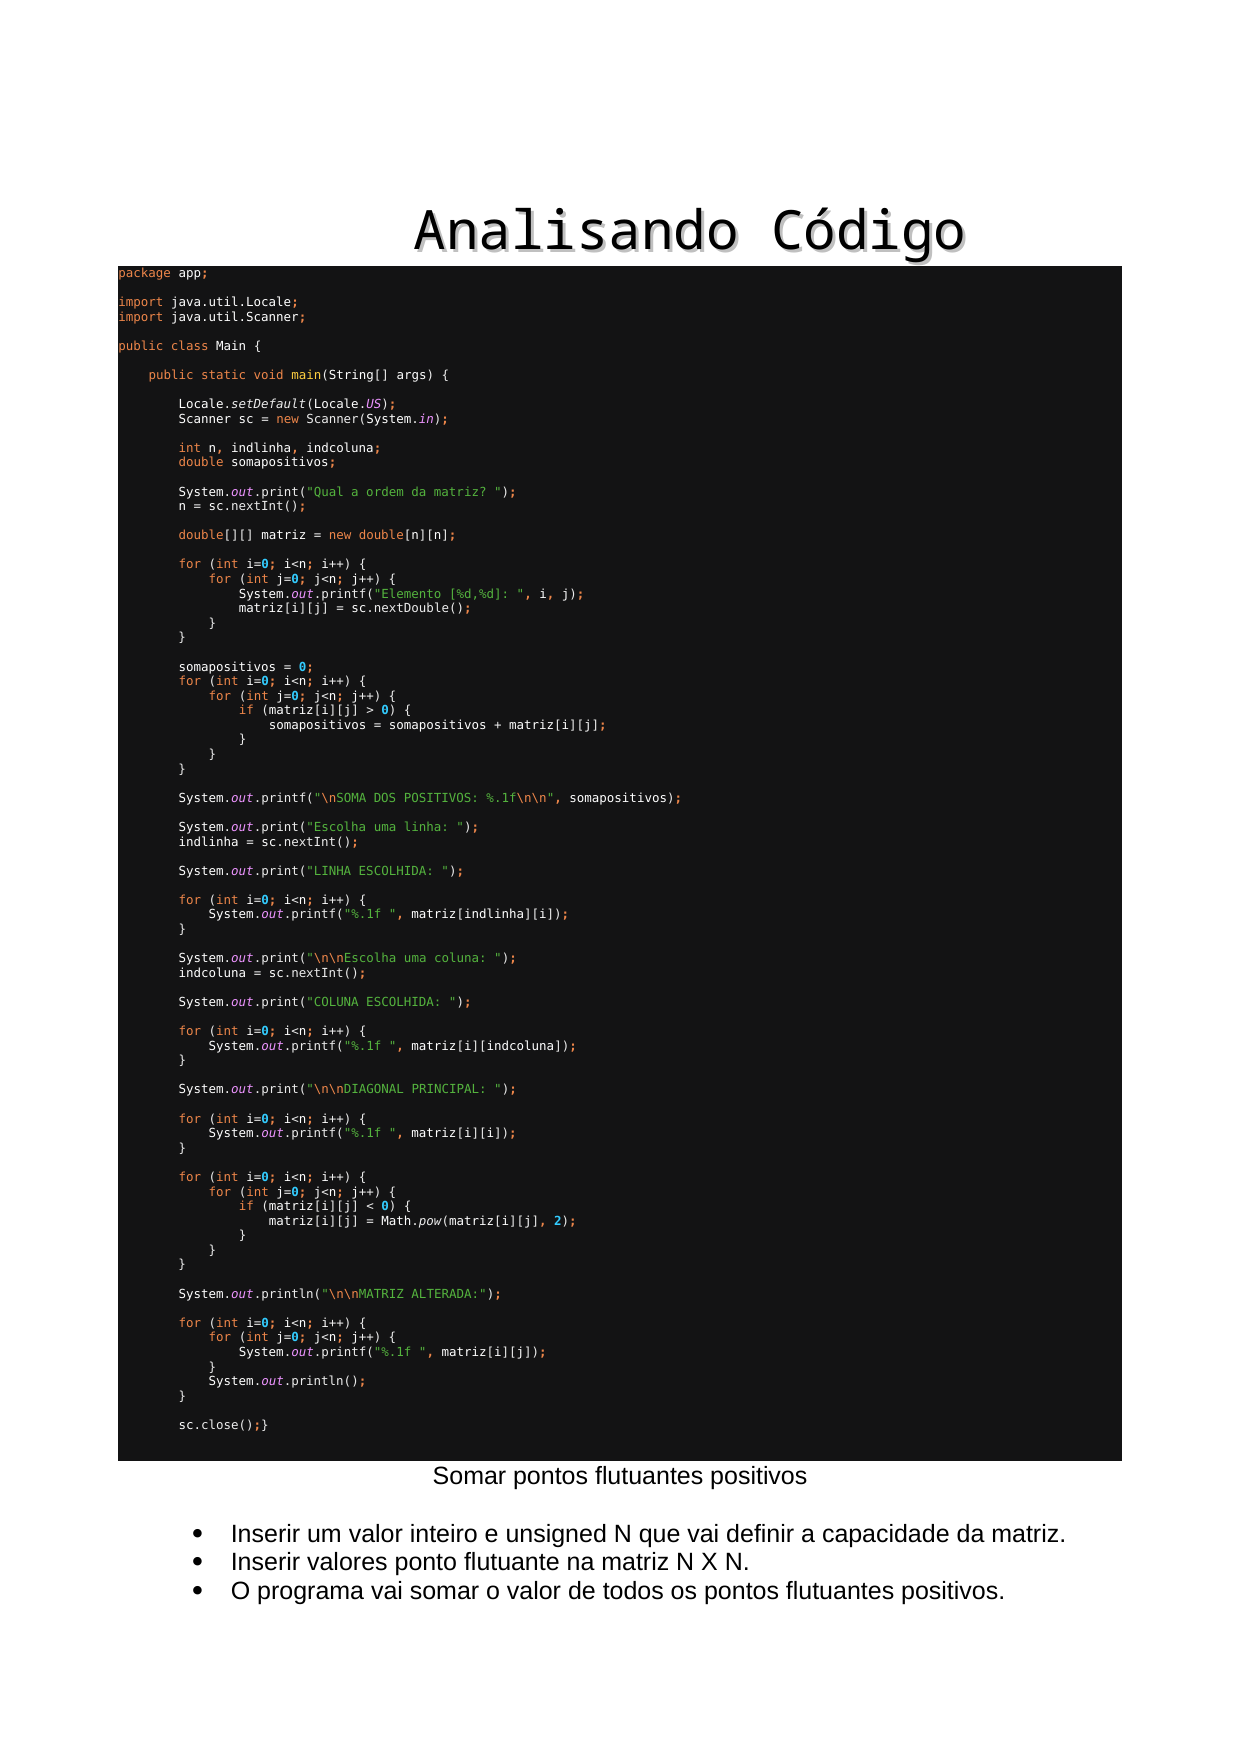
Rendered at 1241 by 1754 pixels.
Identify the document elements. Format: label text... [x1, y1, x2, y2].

list O programa vai somar o valor de todos os pontos flutuantes positivos. [193, 1576, 1122, 1605]
text Analisando Código [340, 192, 1122, 266]
text package app; import java.util.Locale; import java.util.Scanner; public class Main { public static void main(String[] args) { Locale.setDefault(Locale.US); Scanner sc = new Scanner(System.in); int n, indlinha, indcoluna; double somapositivos; System.out.print("Qual a ordem da matriz? "); n = sc.nextInt(); double[][] matriz = new double[n][n]; for (int i=0; i<n; i++) { for (int j=0; j<n; j++) { System.out.printf("Elemento [%d,%d]: ", i, j); matriz[i][j] = sc.nextDouble(); } } somapositivos = 0; for (int i=0; i<n; i++) { for (int j=0; j<n; j++) { if (matriz[i][j] > 0) { somapositivos = somapositivos + matriz[i][j]; } } } System.out.printf("\nSOMA DOS POSITIVOS: %.1f\n\n", somapositivos); System.out.print("Escolha uma linha: "); indlinha = sc.nextInt(); System.out.print("LINHA ESCOLHIDA: "); for (int i=0; i<n; i++) { System.out.printf("%.1f ", matriz[indlinha][i]); } System.out.print("\n\nEscolha uma coluna: "); indcoluna = sc.nextInt(); System.out.print("COLUNA ESCOLHIDA: "); for (int i=0; i<n; i++) { System.out.printf("%.1f ", matriz[i][indcoluna]); } System.out.print("\n\nDIAGONAL PRINCIPAL: "); for (int i=0; i<n; i++) { System.out.printf("%.1f ", matriz[i][i]); } for (int i=0; i<n; i++) { for (int j=0; j<n; j++) { if (matriz[i][j] < 0) { matriz[i][j] = Math.pow(matriz[i][j], 2); } } } System.out.println("\n\nMATRIZ ALTERADA:"); for (int i=0; i<n; i++) { for (int j=0; j<n; j++) { System.out.printf("%.1f ", matriz[i][j]); } System.out.println(); } sc.close();} [118, 266, 1122, 1461]
list Inserir valores ponto flutuante na matriz N X N. [193, 1547, 1122, 1576]
text Somar pontos flutuantes positivos [118, 1461, 1122, 1490]
list Inserir um valor inteiro e unsigned N que vai definir a capacidade da matriz. [193, 1518, 1122, 1547]
